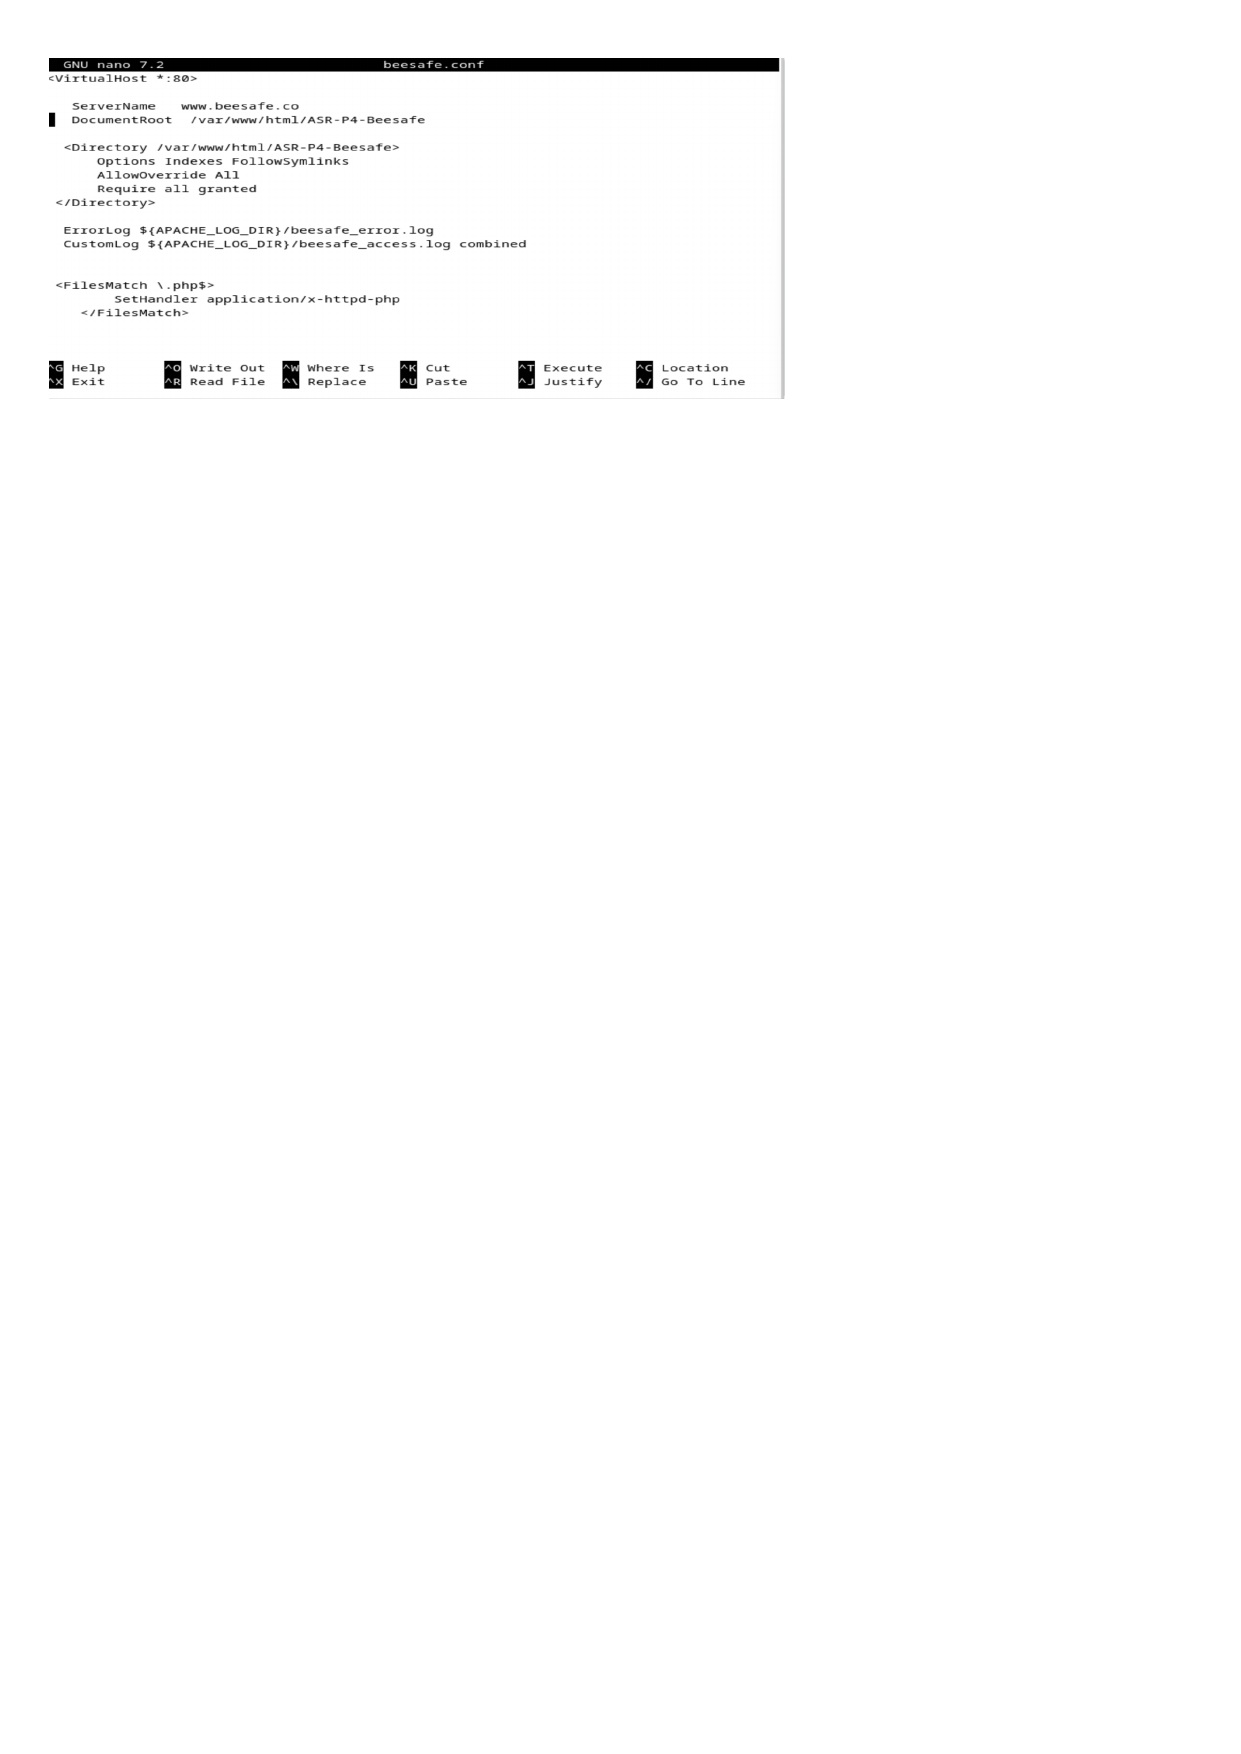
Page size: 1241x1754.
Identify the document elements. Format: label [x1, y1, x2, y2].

picture [49, 58, 785, 399]
